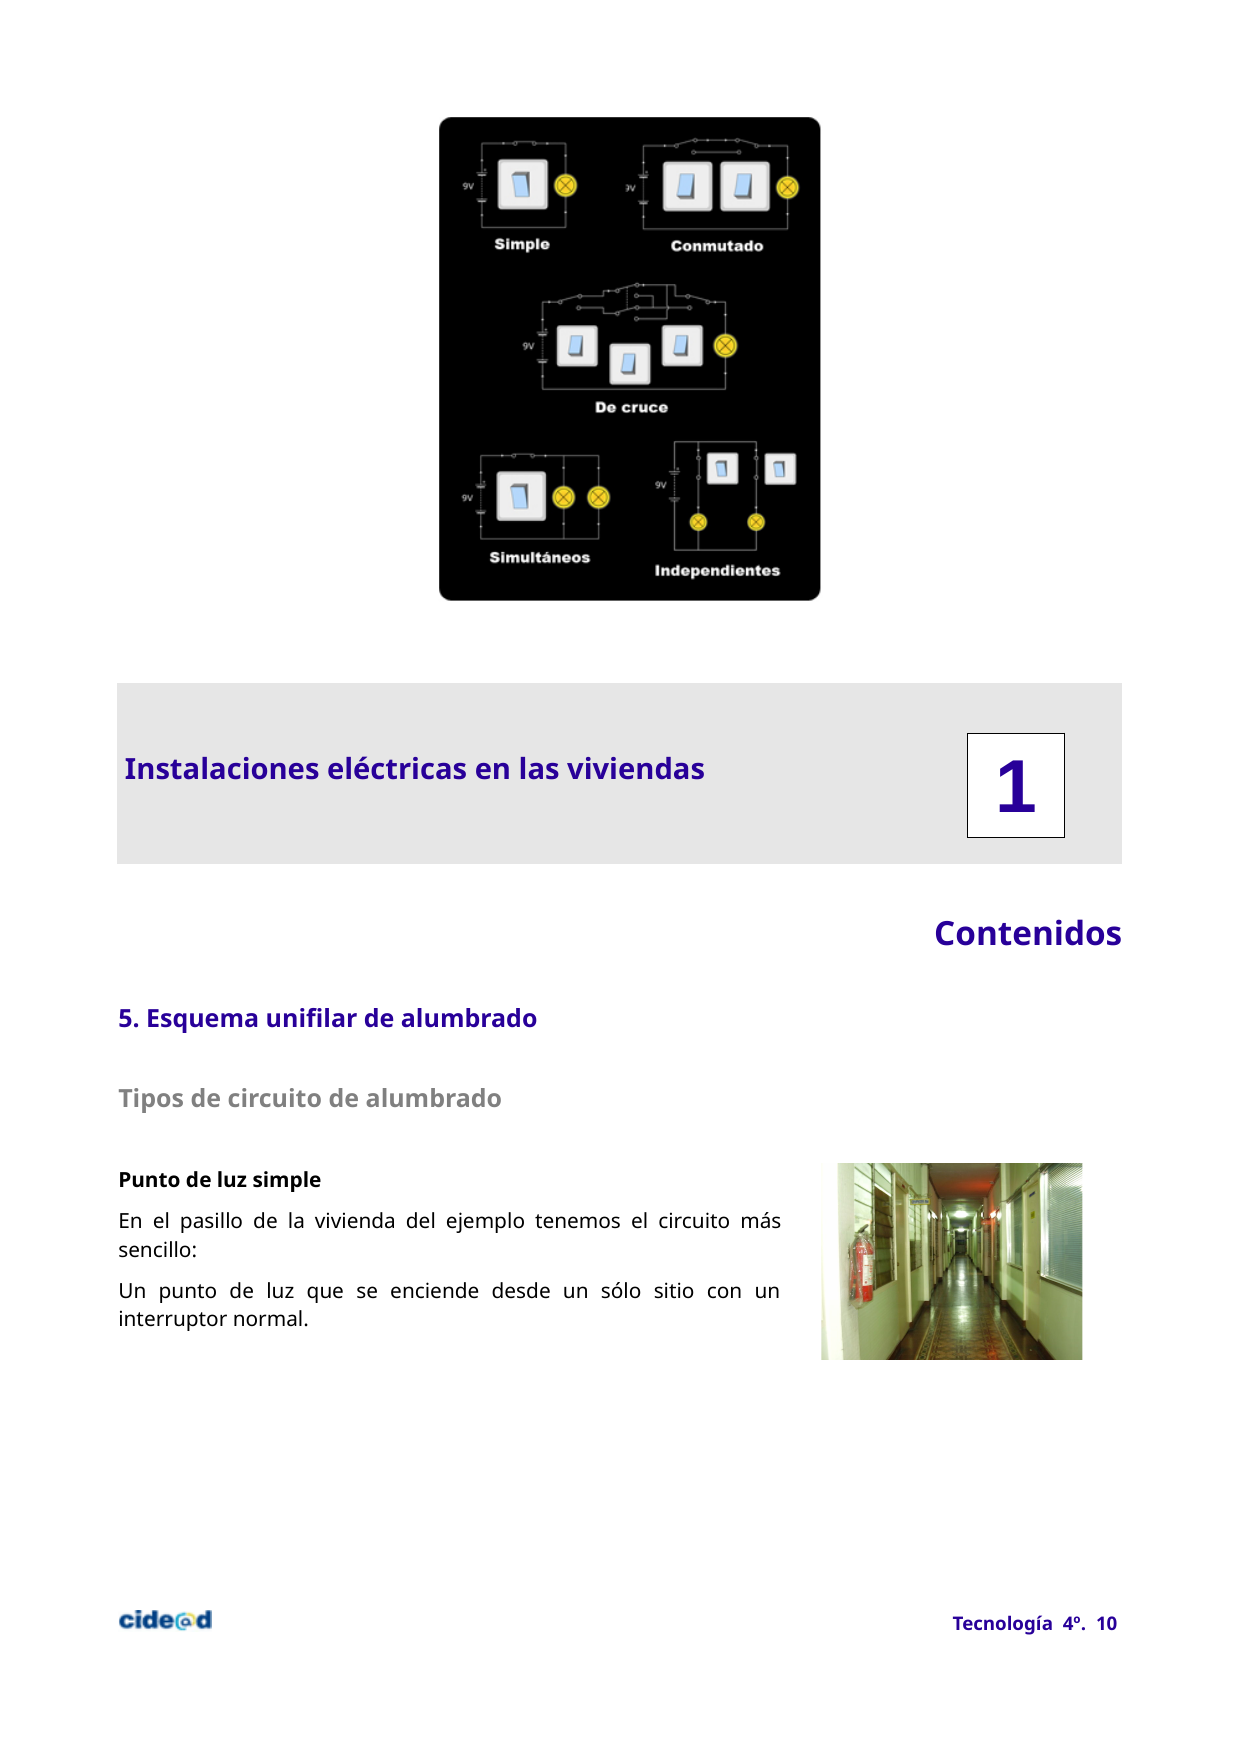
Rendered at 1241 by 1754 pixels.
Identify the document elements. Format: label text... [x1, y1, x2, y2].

table_header Punto de luz simple En el pasillo de la vivienda del ejemplo tenemos el circuito más sencillo: Un punto de luz que se enciende desde un sólo sitio con un interruptor normal. [118, 1164, 782, 1388]
picture [438, 117, 823, 602]
text Tipos de circuito de alumbrado [118, 1081, 1122, 1115]
picture [821, 1163, 1083, 1360]
table_header [782, 1164, 1122, 1388]
text 5. Esquema unifilar de alumbrado [118, 1000, 1122, 1034]
picture [118, 1610, 212, 1632]
table_header Instalaciones eléctricas en las viviendas [117, 683, 1122, 864]
text Contenidos [118, 909, 1122, 955]
